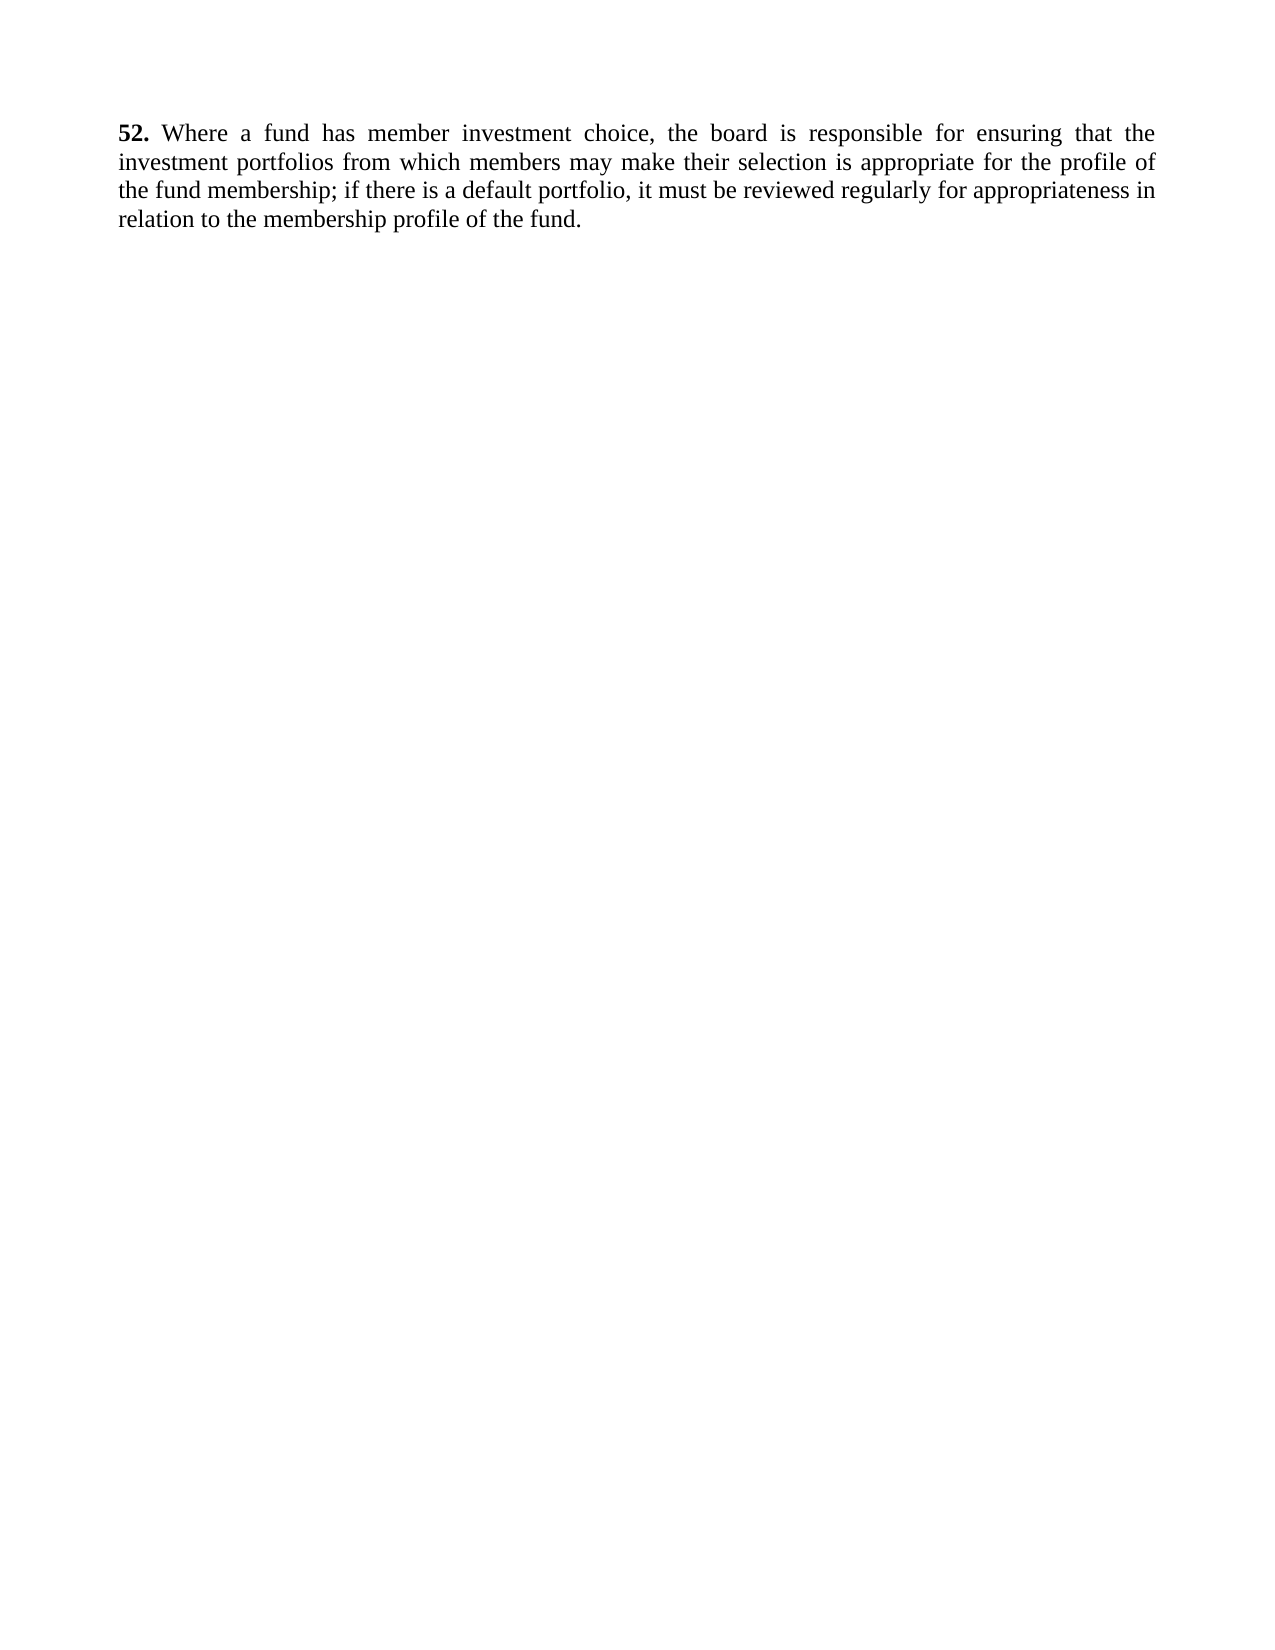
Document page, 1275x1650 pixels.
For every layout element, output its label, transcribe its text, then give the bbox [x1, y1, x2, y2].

text 52. Where a fund has member investment choice, the board is responsible for ensuring that the investment portfolios from which members may make their selection is appropriate for the profile of the fund membership; if there is a default portfolio, it must be reviewed regularly for appropriateness in relation to the membership profile of the fund. [118, 118, 1157, 233]
